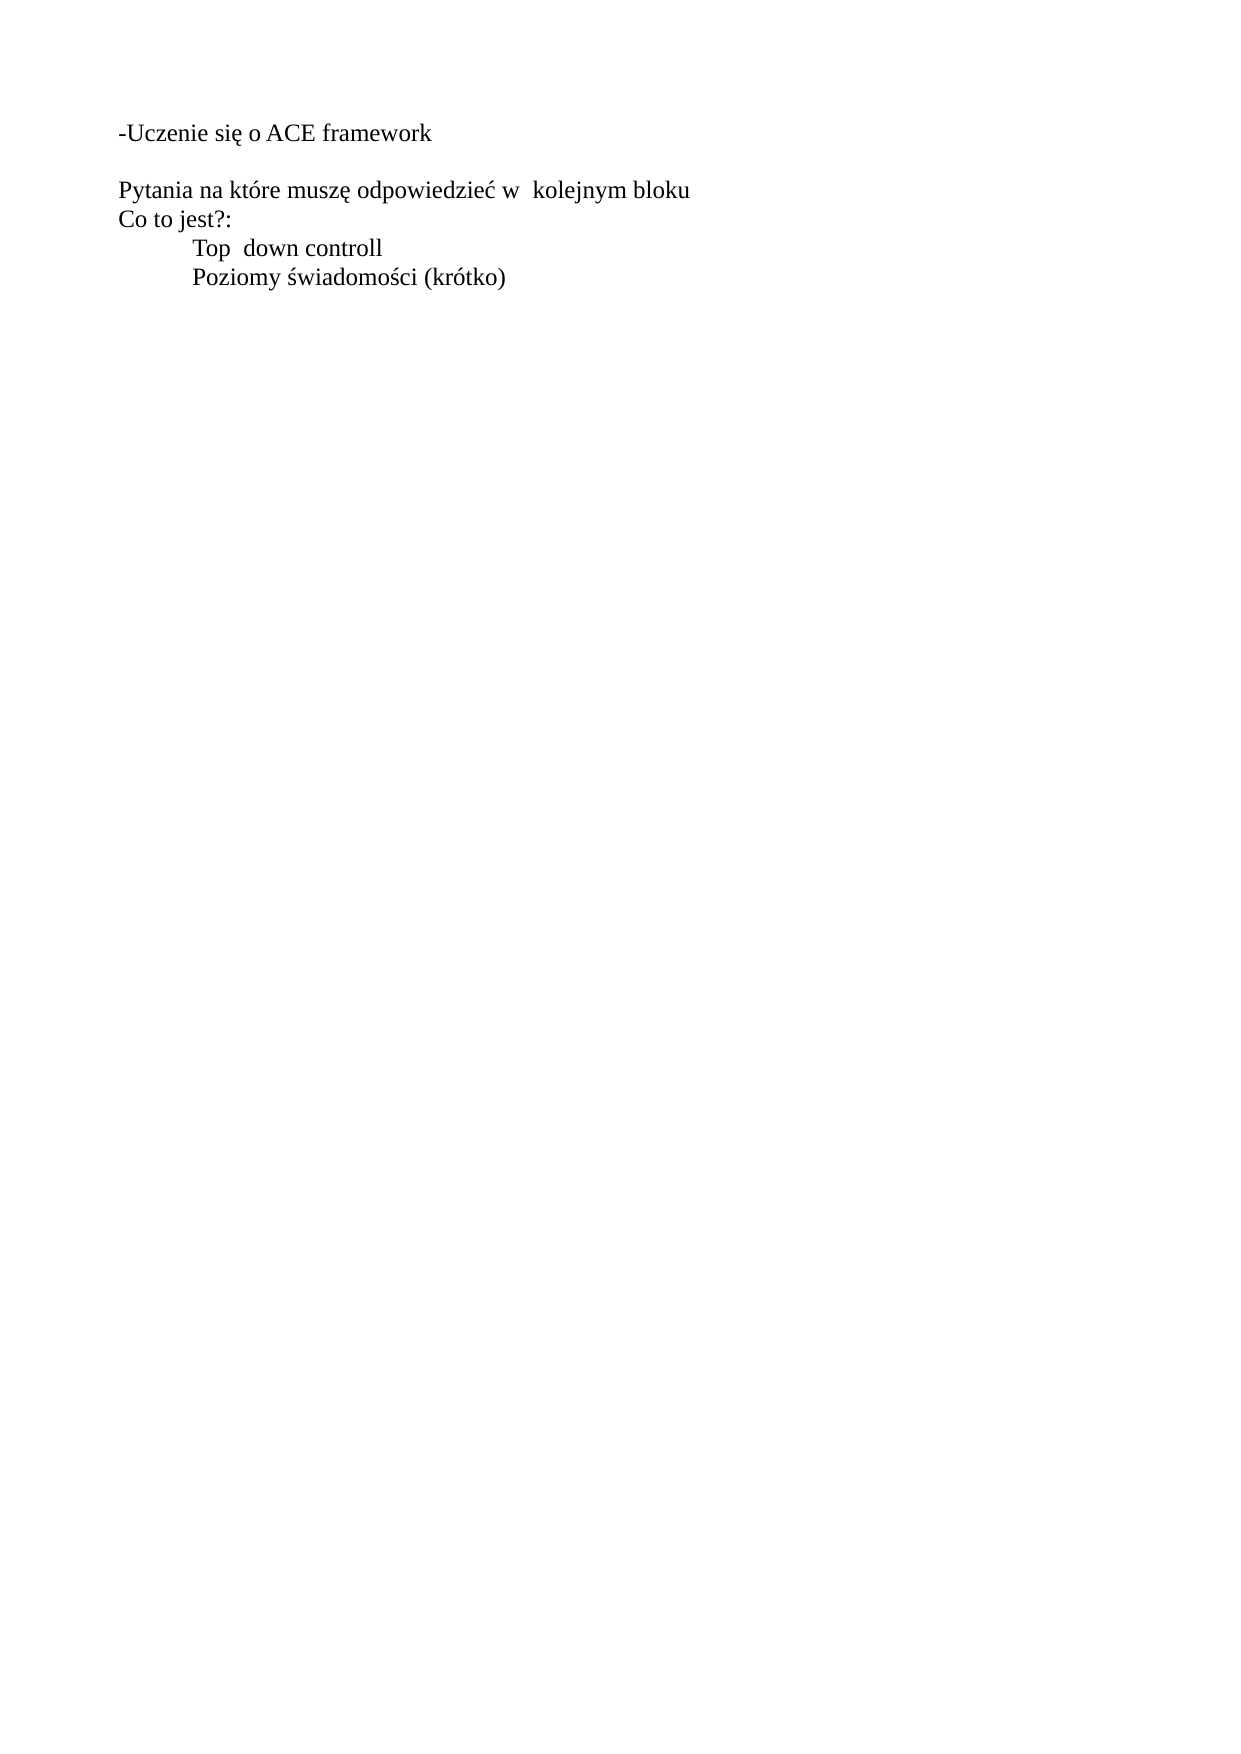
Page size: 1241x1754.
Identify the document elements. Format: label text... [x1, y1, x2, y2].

text -Uczenie się o ACE framework [118, 118, 1122, 147]
text Top down controll [118, 233, 1122, 262]
text Pytania na które muszę odpowiedzieć w kolejnym bloku [118, 176, 1122, 204]
text Poziomy świadomości (krótko) [118, 262, 1122, 291]
text Co to jest?: [118, 204, 1122, 233]
